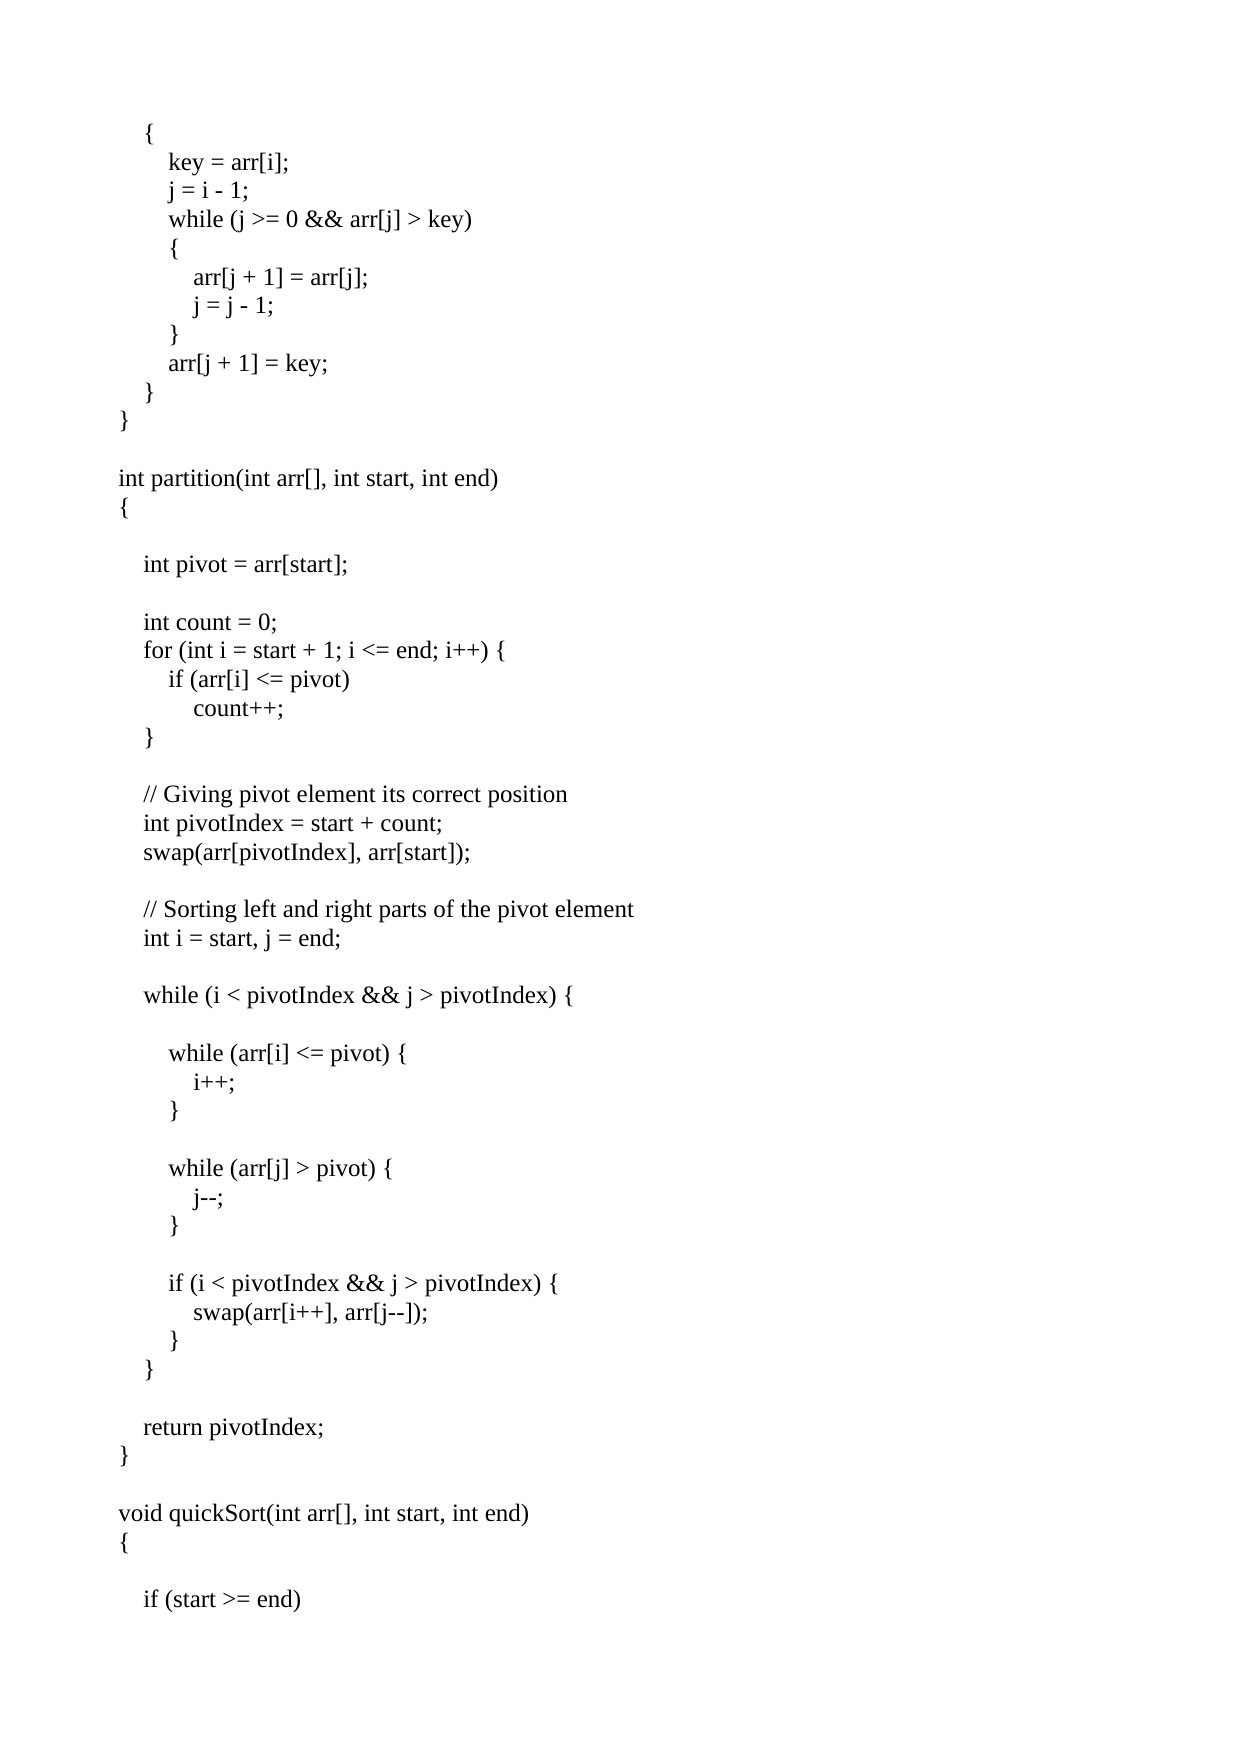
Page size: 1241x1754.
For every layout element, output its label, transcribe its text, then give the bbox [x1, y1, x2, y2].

text { [118, 492, 1122, 521]
text } [118, 377, 1122, 406]
text while (arr[i] <= pivot) { [118, 1038, 1122, 1067]
text { [118, 118, 1122, 147]
text } [118, 1211, 1122, 1239]
text count++; [118, 693, 1122, 722]
text int pivotIndex = start + count; [118, 808, 1122, 837]
text int partition(int arr[], int start, int end) [118, 463, 1122, 492]
text j = i - 1; [118, 176, 1122, 204]
text } [118, 1326, 1122, 1354]
text key = arr[i]; [118, 147, 1122, 176]
text void quickSort(int arr[], int start, int end) [118, 1498, 1122, 1527]
text return pivotIndex; [118, 1412, 1122, 1441]
text } [118, 722, 1122, 751]
text j = j - 1; [118, 291, 1122, 319]
text } [118, 1354, 1122, 1383]
text arr[j + 1] = key; [118, 348, 1122, 377]
text int count = 0; [118, 607, 1122, 636]
text if (i < pivotIndex && j > pivotIndex) { [118, 1268, 1122, 1297]
text arr[j + 1] = arr[j]; [118, 262, 1122, 291]
text j--; [118, 1182, 1122, 1211]
text } [118, 1096, 1122, 1124]
text i++; [118, 1067, 1122, 1096]
text swap(arr[pivotIndex], arr[start]); [118, 837, 1122, 866]
text { [118, 233, 1122, 262]
text { [118, 1527, 1122, 1556]
text if (arr[i] <= pivot) [118, 664, 1122, 693]
text for (int i = start + 1; i <= end; i++) { [118, 636, 1122, 664]
text // Sorting left and right parts of the pivot element [118, 894, 1122, 923]
text if (start >= end) [118, 1584, 1122, 1613]
text while (arr[j] > pivot) { [118, 1153, 1122, 1182]
text } [118, 1441, 1122, 1469]
text while (j >= 0 && arr[j] > key) [118, 204, 1122, 233]
text while (i < pivotIndex && j > pivotIndex) { [118, 981, 1122, 1009]
text swap(arr[i++], arr[j--]); [118, 1297, 1122, 1326]
text int i = start, j = end; [118, 923, 1122, 952]
text // Giving pivot element its correct position [118, 779, 1122, 808]
text int pivot = arr[start]; [118, 549, 1122, 578]
text } [118, 319, 1122, 348]
text } [118, 406, 1122, 434]
